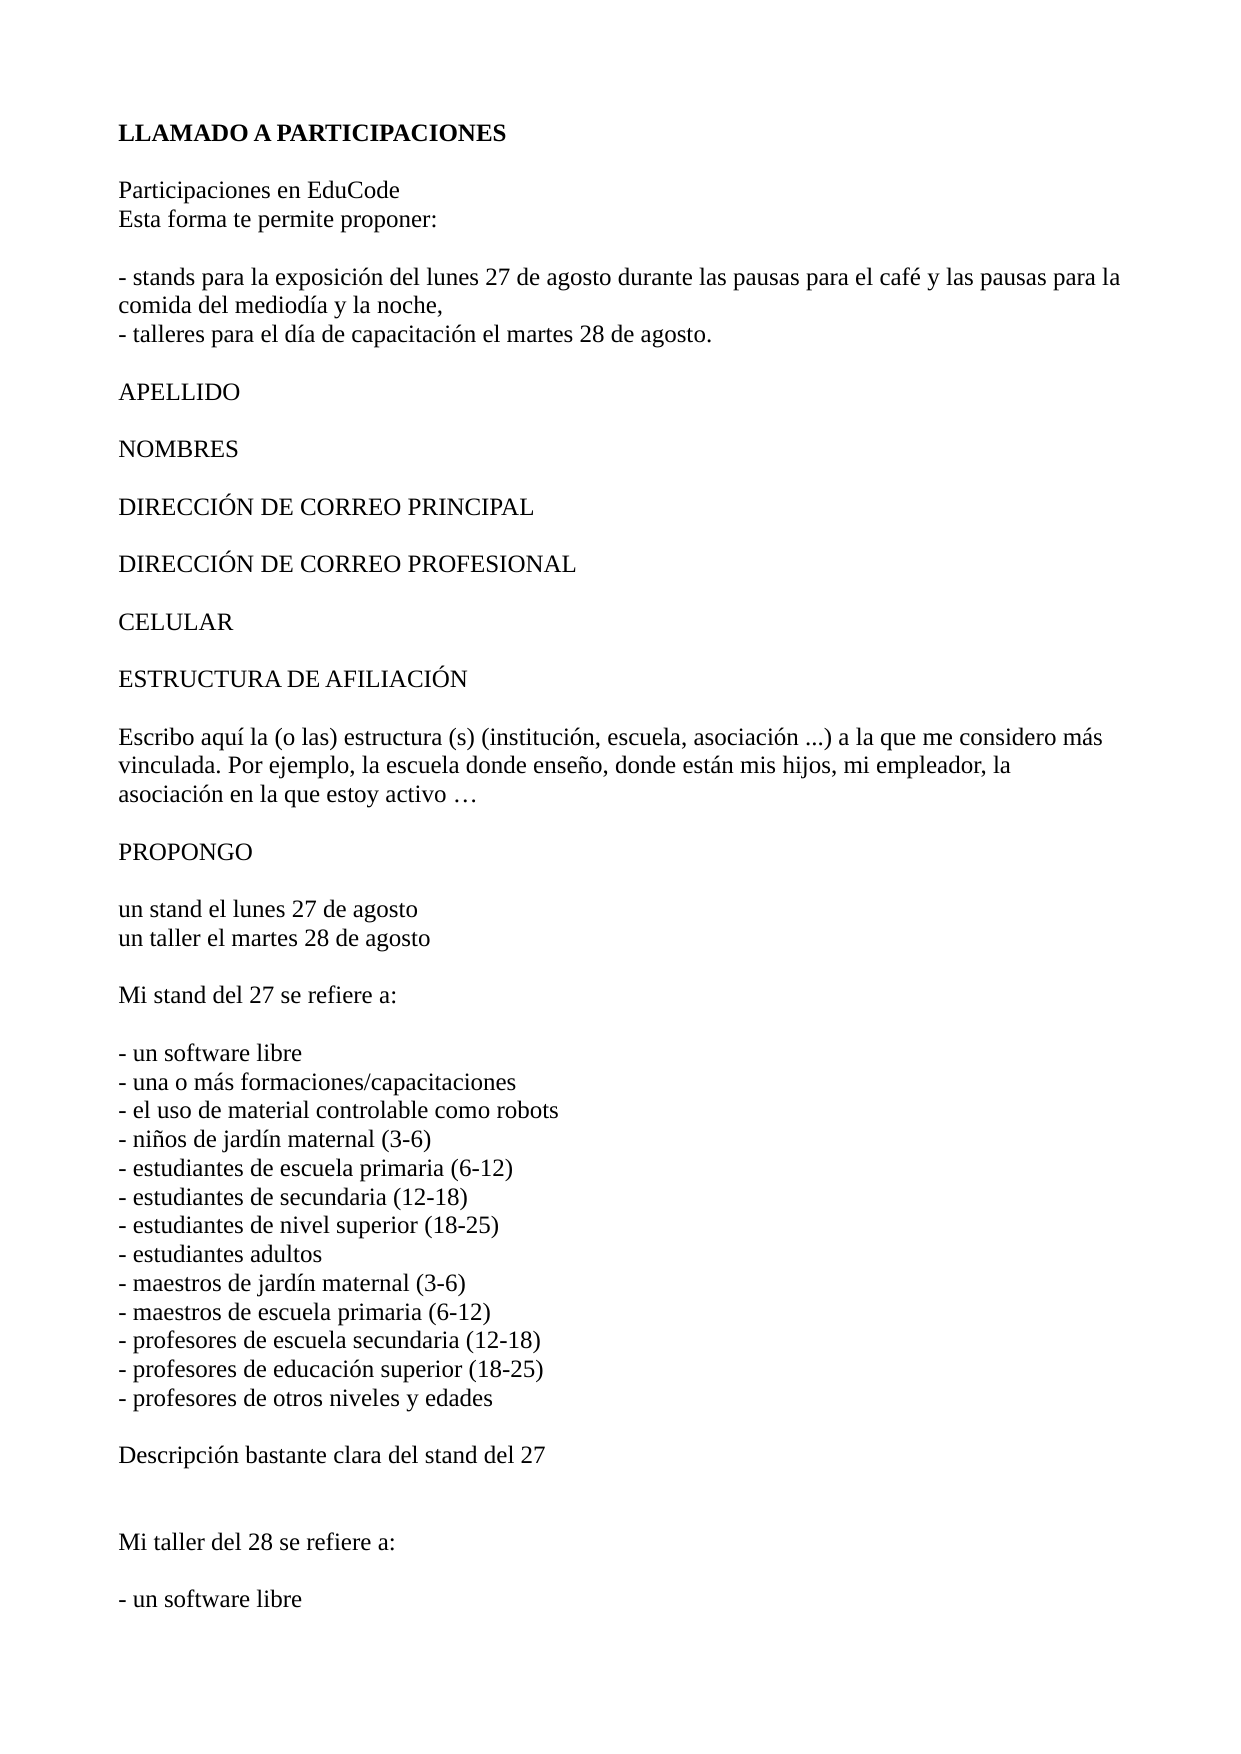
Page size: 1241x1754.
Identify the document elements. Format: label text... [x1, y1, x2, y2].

text ESTRUCTURA DE AFILIACIÓN [118, 664, 1122, 693]
text - estudiantes de secundaria (12-18) [118, 1182, 1122, 1211]
text Descripción bastante clara del stand del 27 [118, 1441, 1122, 1469]
text Esta forma te permite proponer: [118, 204, 1122, 233]
text Participaciones en EduCode [118, 176, 1122, 204]
text - un software libre [118, 1038, 1122, 1067]
text - stands para la exposición del lunes 27 de agosto durante las pausas para el café y las pausas para la comida del mediodía y la noche, [118, 262, 1122, 319]
text Escribo aquí la (o las) estructura (s) (institución, escuela, asociación ...) a la que me considero más vinculada. Por ejemplo, la escuela donde enseño, donde están mis hijos, mi empleador, la asociación en la que estoy activo … [118, 722, 1122, 808]
text DIRECCIÓN DE CORREO PROFESIONAL [118, 549, 1122, 578]
text - estudiantes adultos [118, 1239, 1122, 1268]
text - profesores de otros niveles y edades [118, 1383, 1122, 1412]
text Mi stand del 27 se refiere a: [118, 981, 1122, 1009]
text CELULAR [118, 607, 1122, 636]
text un taller el martes 28 de agosto [118, 923, 1122, 952]
text - maestros de jardín maternal (3-6) [118, 1268, 1122, 1297]
text - maestros de escuela primaria (6-12) [118, 1297, 1122, 1326]
text - estudiantes de escuela primaria (6-12) [118, 1153, 1122, 1182]
text - profesores de escuela secundaria (12-18) [118, 1326, 1122, 1354]
text Mi taller del 28 se refiere a: [118, 1527, 1122, 1556]
text PROPONGO [118, 837, 1122, 866]
text un stand el lunes 27 de agosto [118, 894, 1122, 923]
text - el uso de material controlable como robots [118, 1096, 1122, 1124]
text - profesores de educación superior (18-25) [118, 1354, 1122, 1383]
text APELLIDO [118, 377, 1122, 406]
text - una o más formaciones/capacitaciones [118, 1067, 1122, 1096]
text NOMBRES [118, 434, 1122, 463]
text - estudiantes de nivel superior (18-25) [118, 1211, 1122, 1239]
text - niños de jardín maternal (3-6) [118, 1124, 1122, 1153]
text - talleres para el día de capacitación el martes 28 de agosto. [118, 319, 1122, 348]
text LLAMADO A PARTICIPACIONES [118, 118, 1122, 147]
text DIRECCIÓN DE CORREO PRINCIPAL [118, 492, 1122, 521]
text - un software libre [118, 1584, 1122, 1613]
